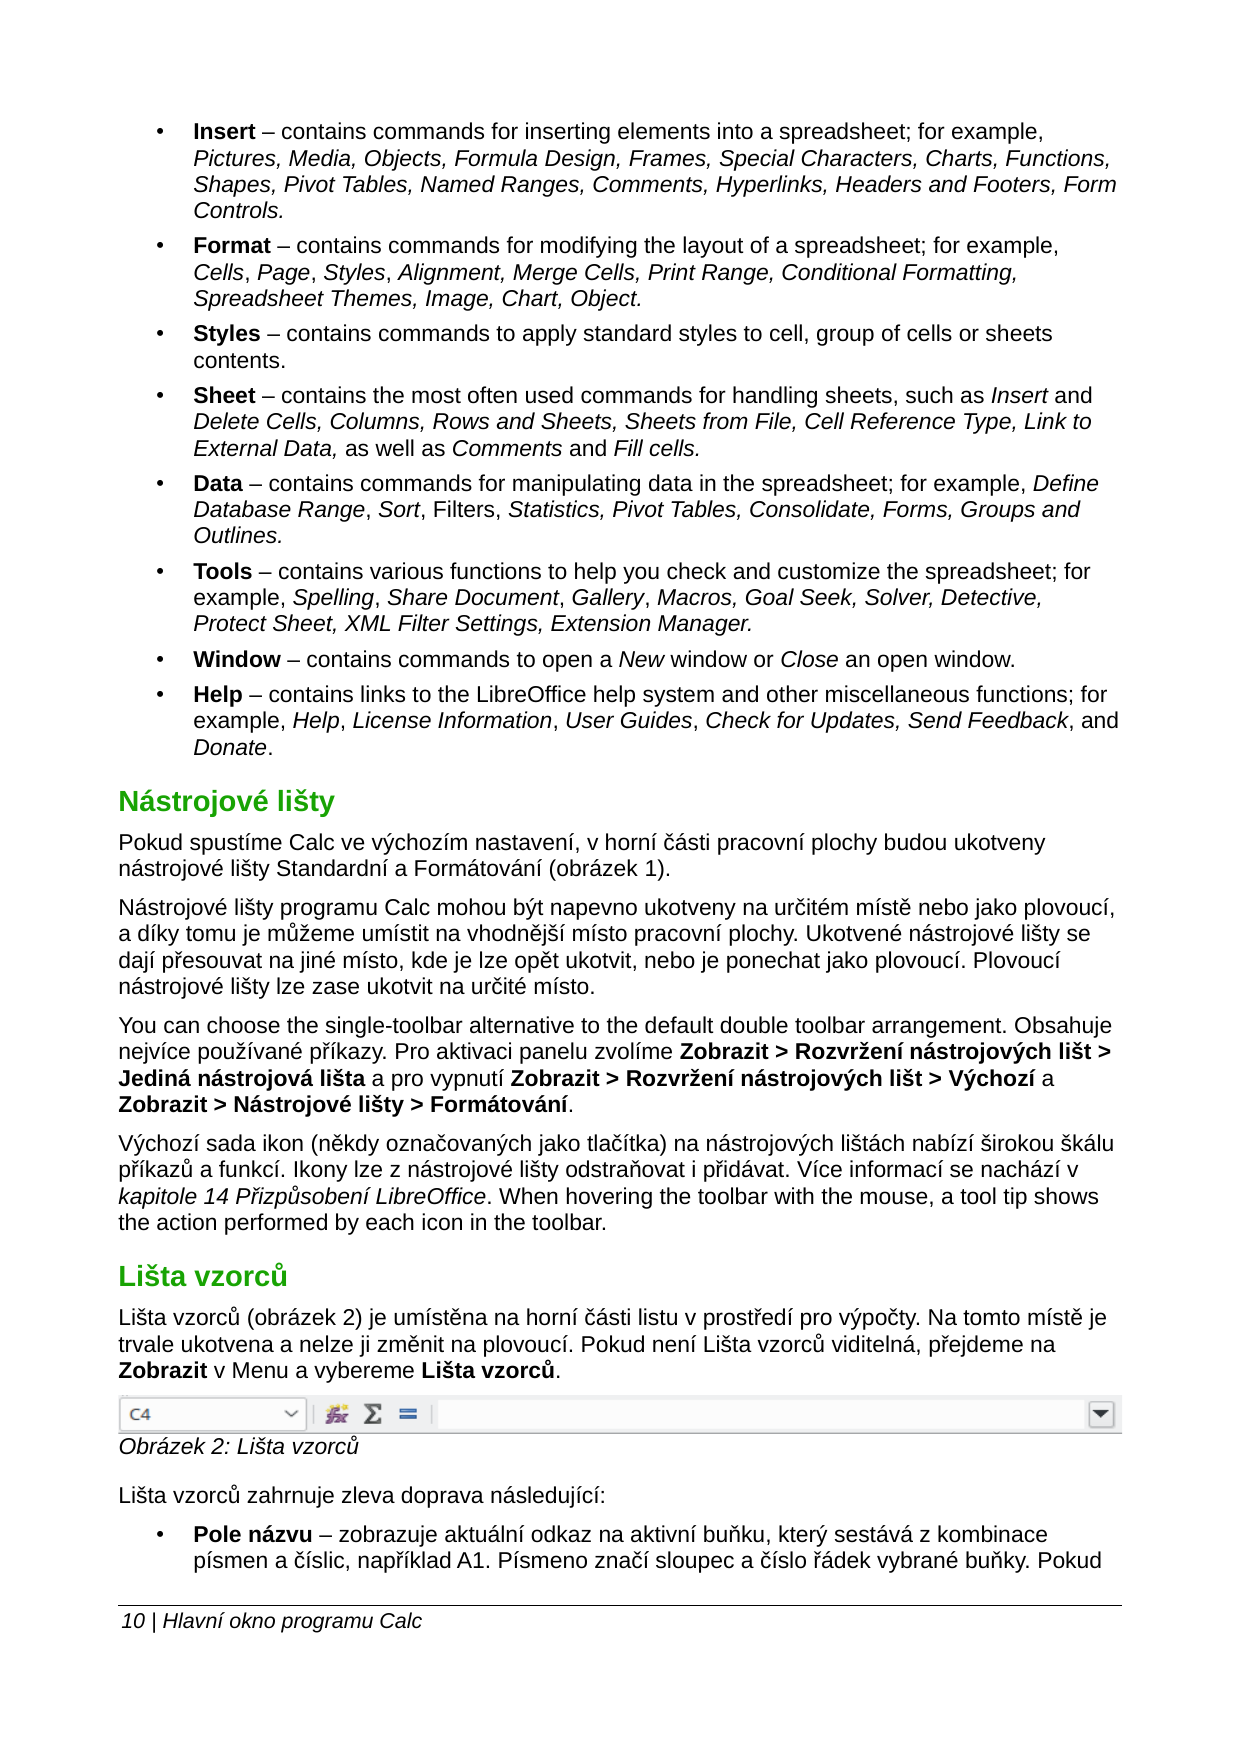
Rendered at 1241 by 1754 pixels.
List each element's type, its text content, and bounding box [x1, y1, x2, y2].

list Tools – contains various functions to help you check and customize the spreadsheet; for example, Spelling, Share Document, Gallery, Macros, Goal Seek, Solver, Detective, Protect Sheet, XML Filter Settings, Extension Manager. [156, 558, 1122, 637]
list Styles – contains commands to apply standard styles to cell, group of cells or sheets contents. [156, 320, 1122, 373]
text Pokud spustíme Calc ve výchozím nastavení, v horní části pracovní plochy budou ukotveny nástrojové lišty Standardní a Formátování (obrázek 1). [118, 829, 1122, 882]
text Nástrojové lišty programu Calc mohou být napevno ukotveny na určitém místě nebo jako plovoucí, a díky tomu je můžeme umístit na vhodnější místo pracovní plochy. Ukotvené nástrojové lišty se dají přesouvat na jiné místo, kde je lze opět ukotvit, nebo je ponechat jako plovoucí. Plovoucí nástrojové lišty lze zase ukotvit na určité místo. [118, 894, 1122, 999]
list Help – contains links to the LibreOffice help system and other miscellaneous functions; for example, Help, License Information, User Guides, Check for Updates, Send Feedback, and Donate. [156, 681, 1122, 760]
list Window – contains commands to open a New window or Close an open window. [156, 646, 1122, 672]
subtitle Nástrojové lišty [118, 783, 1122, 817]
text Obrázek 2: Lišta vzorců [118, 1434, 1122, 1459]
list Pole názvu – zobrazuje aktuální odkaz na aktivní buňku, který sestává z kombinace písmen a číslic, například A1. Písmeno značí sloupec a číslo řádek vybrané buňky. Pokud [156, 1521, 1122, 1573]
list Sheet – contains the most often used commands for handling sheets, such as Insert and Delete Cells, Columns, Rows and Sheets, Sheets from File, Cell Reference Type, Link to External Data, as well as Comments and Fill cells. [156, 382, 1122, 461]
list Format – contains commands for modifying the layout of a spreadsheet; for example, Cells, Page, Styles, Alignment, Merge Cells, Print Range, Conditional Formatting, Spreadsheet Themes, Image, Chart, Object. [156, 232, 1122, 311]
text Lišta vzorců zahrnuje zleva doprava následující: [118, 1482, 1122, 1508]
text You can choose the single-toolbar alternative to the default double toolbar arrangement. Obsahuje nejvíce používané příkazy. Pro aktivaci panelu zvolíme Zobrazit > Rozvržení nástrojových lišt > Jediná nástrojová lišta a pro vypnutí Zobrazit > Rozvržení nástrojových lišt > Výchozí a Zobrazit > Nástrojové lišty > Formátování. [118, 1012, 1122, 1117]
text Lišta vzorců (obrázek 2) je umístěna na horní části listu v prostředí pro výpočty. Na tomto místě je trvale ukotvena a nelze ji změnit na plovoucí. Pokud není Lišta vzorců viditelná, přejdeme na Zobrazit v Menu a vybereme Lišta vzorců. [118, 1304, 1122, 1383]
text Výchozí sada ikon (někdy označovaných jako tlačítka) na nástrojových lištách nabízí širokou škálu příkazů a funkcí. Ikony lze z nástrojové lišty odstraňovat i přidávat. Více informací se nachází v kapitole 14 Přizpůsobení LibreOffice. When hovering the toolbar with the mouse, a tool tip shows the action performed by each icon in the toolbar. [118, 1130, 1122, 1235]
picture [118, 1395, 1123, 1434]
list Data – contains commands for manipulating data in the spreadsheet; for example, Define Database Range, Sort, Filters, Statistics, Pivot Tables, Consolidate, Forms, Groups and Outlines. [156, 470, 1122, 549]
subtitle Lišta vzorců [118, 1259, 1122, 1292]
list Insert – contains commands for inserting elements into a spreadsheet; for example, Pictures, Media, Objects, Formula Design, Frames, Special Characters, Charts, Functions, Shapes, Pivot Tables, Named Ranges, Comments, Hyperlinks, Headers and Footers, Form Controls. [156, 118, 1122, 223]
